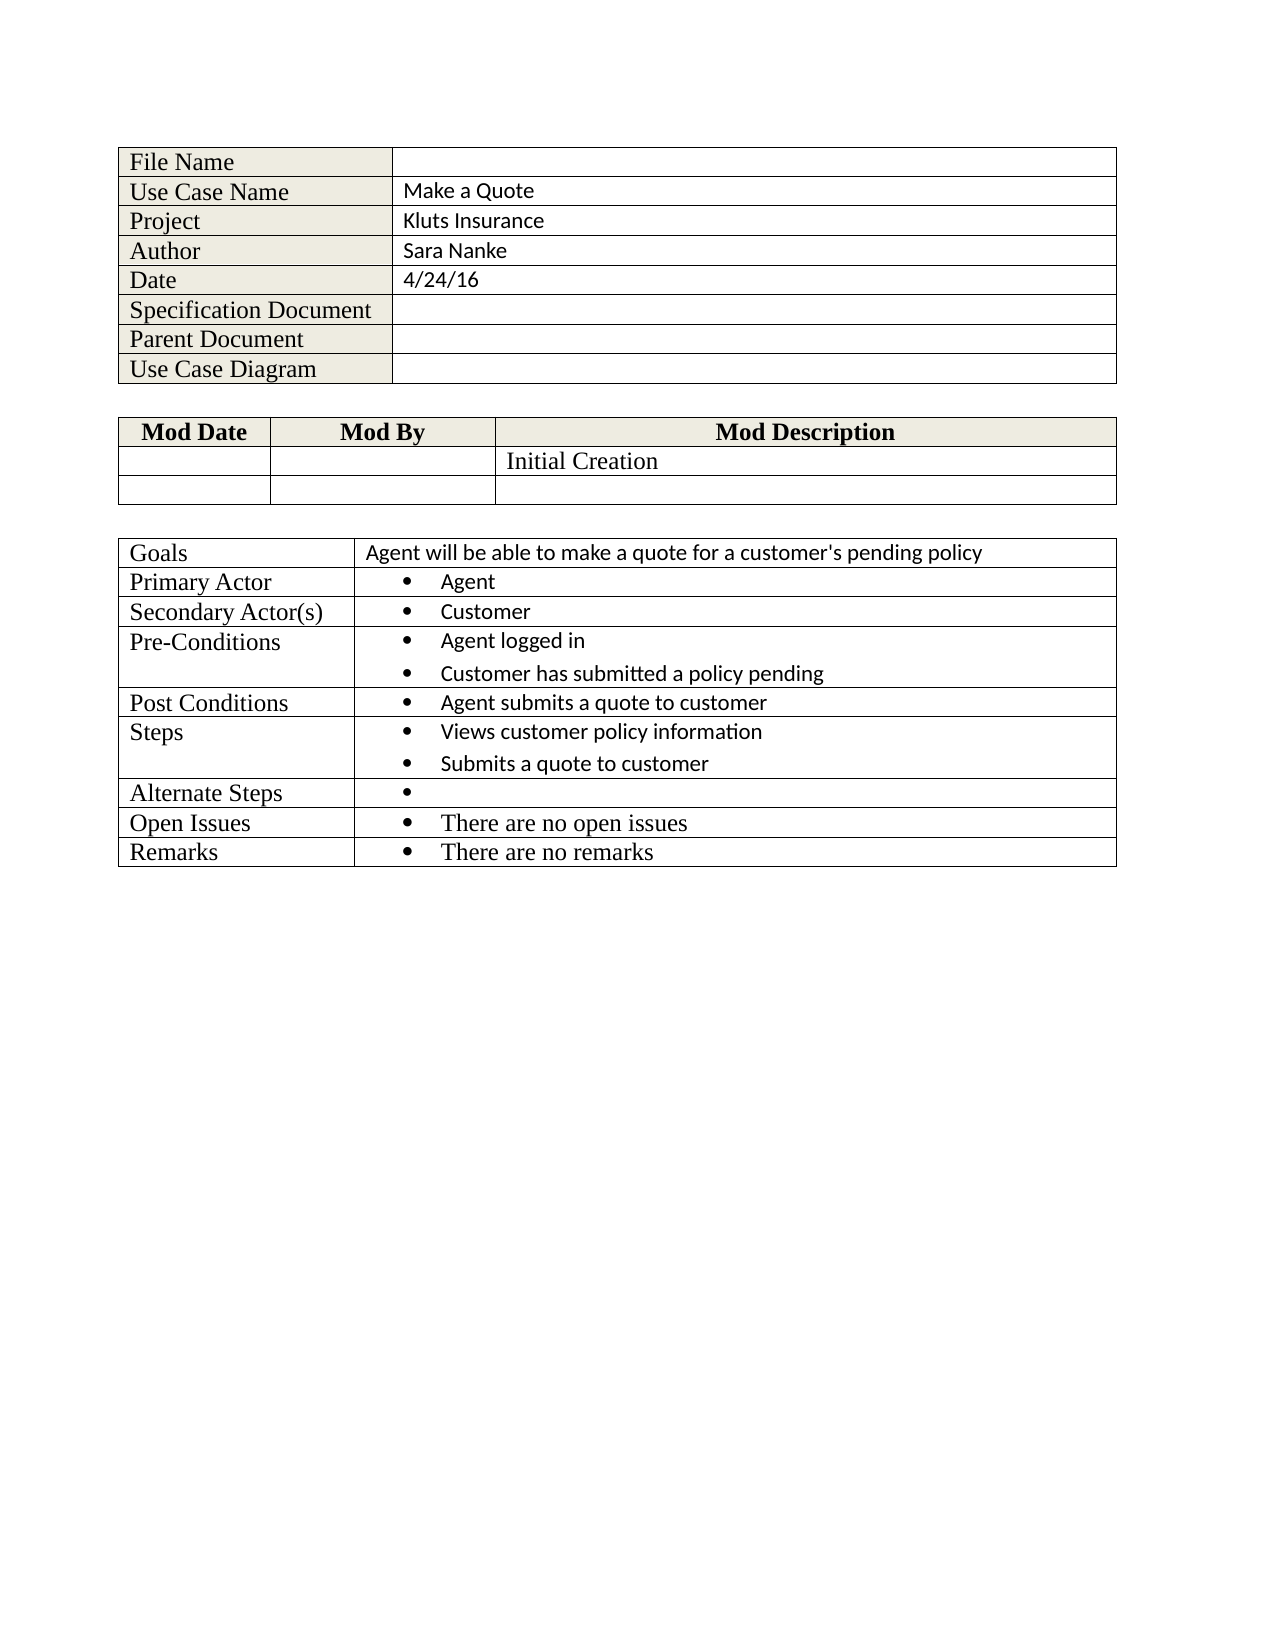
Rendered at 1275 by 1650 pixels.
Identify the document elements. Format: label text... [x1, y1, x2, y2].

table_cell Views customer policy information Submits a quote to customer [355, 717, 1116, 777]
table_cell Initial Creation [496, 447, 1116, 475]
table_cell [393, 354, 1116, 383]
table_header Mod Date [119, 418, 270, 446]
table_cell [393, 325, 1116, 353]
table_cell Primary Actor [119, 568, 354, 596]
table_cell [355, 779, 1116, 807]
table_header File Name [119, 148, 392, 176]
table_cell Remarks [119, 838, 354, 866]
table_cell [496, 476, 1116, 504]
table_cell Date [119, 266, 392, 294]
table_cell [271, 447, 495, 475]
table_cell Specification Document [119, 295, 392, 324]
table_cell Secondary Actor(s) [119, 597, 354, 626]
table_cell Customer [355, 597, 1116, 626]
table_cell [271, 476, 495, 504]
table_cell Agent logged in Customer has submitted a policy pending [355, 627, 1116, 687]
table_cell Agent [355, 568, 1116, 596]
table_cell 4/24/16 [393, 266, 1116, 294]
table_cell Make a Quote [393, 177, 1116, 205]
table_cell [119, 476, 270, 504]
table_cell [393, 295, 1116, 324]
table_cell Project [119, 206, 392, 235]
table_header Agent will be able to make a quote for a customer's pending policy [355, 539, 1116, 567]
table_cell There are no open issues [355, 808, 1116, 837]
table_cell Sara Nanke [393, 236, 1116, 264]
table_cell Author [119, 236, 392, 264]
table_header Mod By [271, 418, 495, 446]
table_cell Pre-Conditions [119, 627, 354, 687]
table_cell Use Case Diagram [119, 354, 392, 383]
table_header Goals [119, 539, 354, 567]
table_cell Post Conditions [119, 688, 354, 716]
table_cell Parent Document [119, 325, 392, 353]
table_cell Steps [119, 717, 354, 777]
table_cell Agent submits a quote to customer [355, 688, 1116, 716]
table_cell [119, 447, 270, 475]
table_header Mod Description [496, 418, 1116, 446]
table_cell Alternate Steps [119, 779, 354, 807]
table_cell Kluts Insurance [393, 206, 1116, 235]
table_cell Open Issues [119, 808, 354, 837]
table_header [393, 148, 1116, 176]
table_cell Use Case Name [119, 177, 392, 205]
table_cell There are no remarks [355, 838, 1116, 866]
